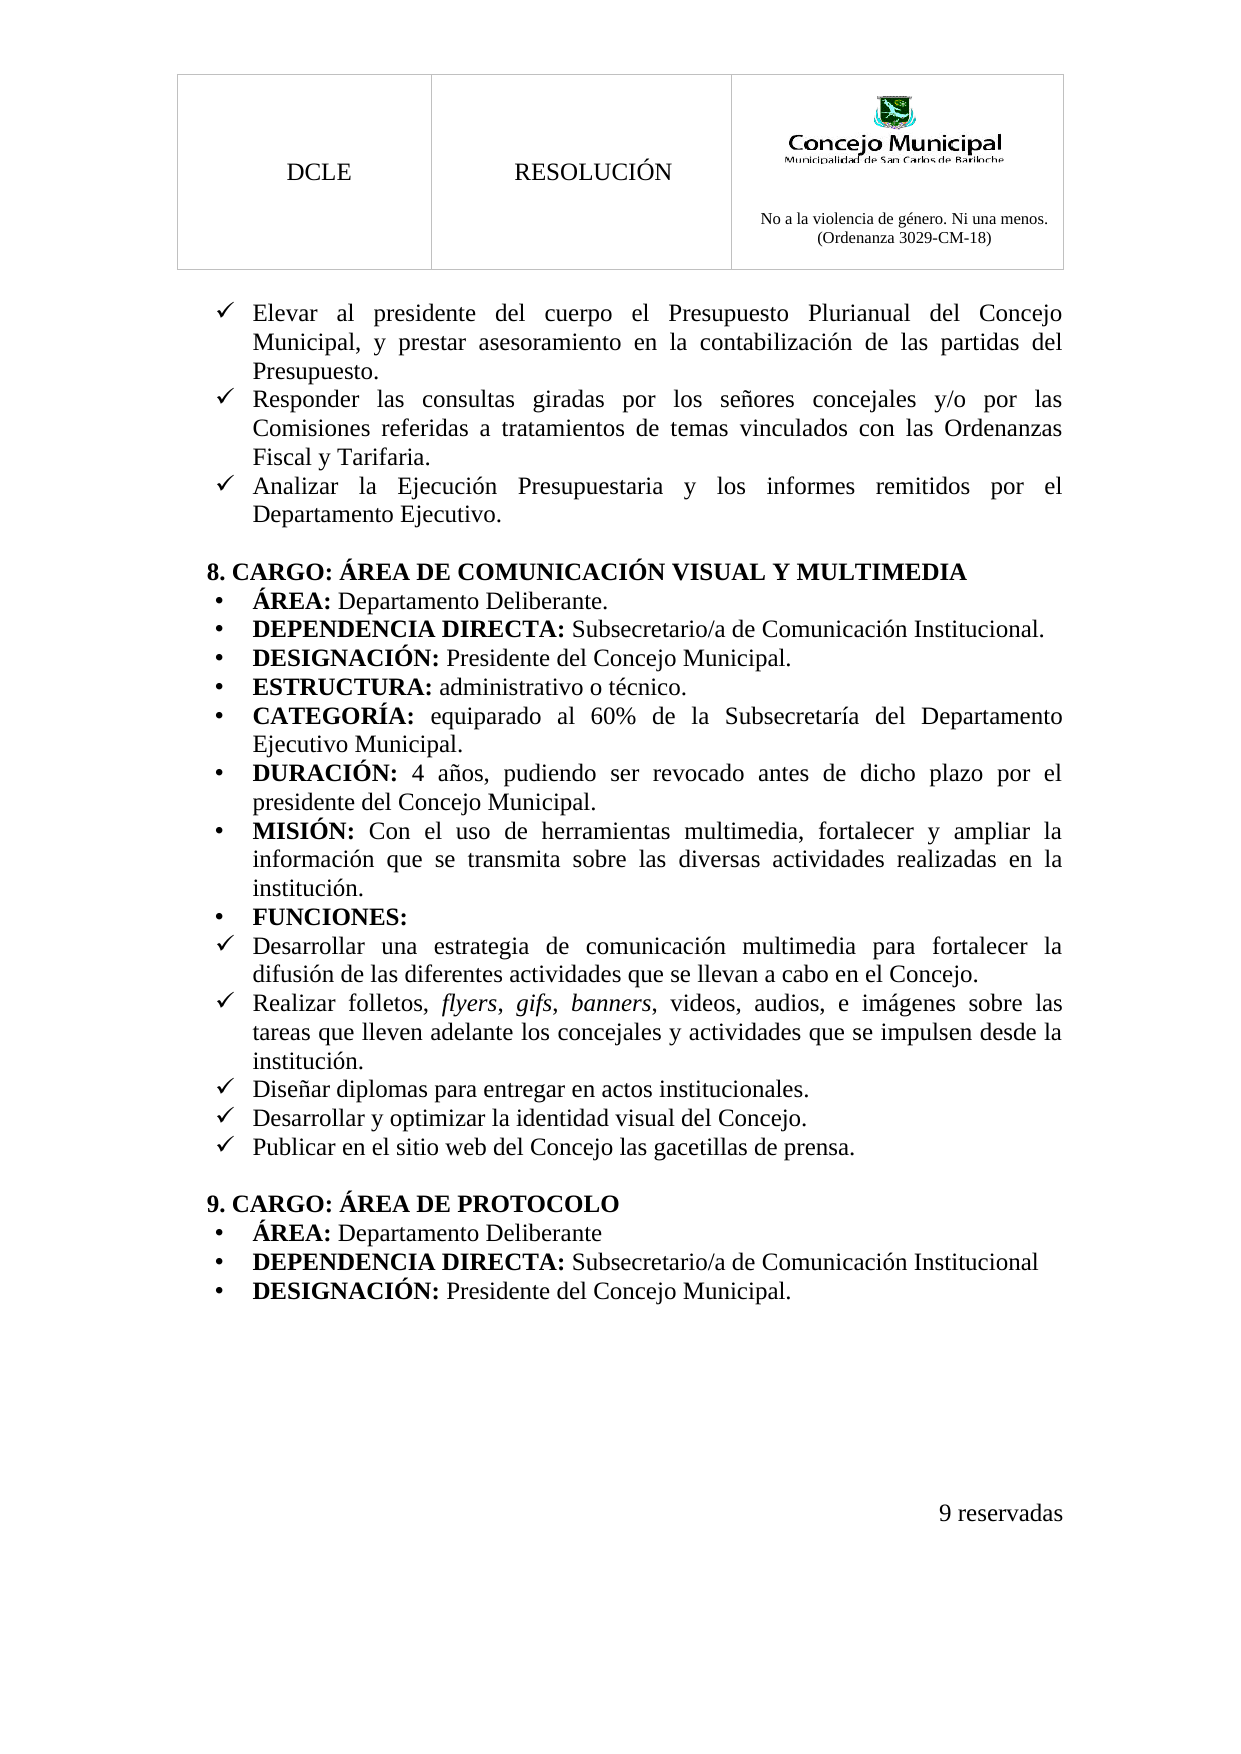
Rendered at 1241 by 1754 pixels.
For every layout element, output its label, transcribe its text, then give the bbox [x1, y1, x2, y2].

list Responder las consultas giradas por los señores concejales y/o por las Comisiones referidas a tratamientos de temas vinculados con las Ordenanzas Fiscal y Tarifaria. [215, 384, 1063, 471]
list Diseñar diplomas para entregar en actos institucionales. [215, 1074, 1063, 1103]
list ÁREA: Departamento Deliberante [215, 1218, 1063, 1247]
list DESIGNACIÓN: Presidente del Concejo Municipal. [215, 1276, 1063, 1304]
text 9. CARGO: ÁREA DE PROTOCOLO [177, 1189, 1063, 1218]
list FUNCIONES: [215, 902, 1063, 931]
list Desarrollar y optimizar la identidad visual del Concejo. [215, 1103, 1063, 1132]
list Publicar en el sitio web del Concejo las gacetillas de prensa. [215, 1132, 1063, 1161]
list Analizar la Ejecución Presupuestaria y los informes remitidos por el Departamento Ejecutivo. [215, 471, 1063, 528]
list MISIÓN: Con el uso de herramientas multimedia, fortalecer y ampliar la información que se transmita sobre las diversas actividades realizadas en la institución. [215, 816, 1063, 902]
list Elevar al presidente del cuerpo el Presupuesto Plurianual del Concejo Municipal, y prestar asesoramiento en la contabilización de las partidas del Presupuesto. [215, 298, 1063, 384]
text 8. CARGO: ÁREA DE COMUNICACIÓN VISUAL Y MULTIMEDIA [177, 557, 1063, 586]
list DEPENDENCIA DIRECTA: Subsecretario/a de Comunicación Institucional [215, 1247, 1063, 1276]
list ÁREA: Departamento Deliberante. [215, 586, 1063, 614]
list CATEGORÍA: equiparado al 60% de la Subsecretaría del Departamento Ejecutivo Municipal. [215, 701, 1063, 758]
list Realizar folletos, flyers, gifs, banners, videos, audios, e imágenes sobre las tareas que lleven adelante los concejales y actividades que se impulsen desde la institución. [215, 988, 1063, 1074]
list DEPENDENCIA DIRECTA: Subsecretario/a de Comunicación Institucional. [215, 614, 1063, 643]
list Desarrollar una estrategia de comunicación multimedia para fortalecer la difusión de las diferentes actividades que se llevan a cabo en el Concejo. [215, 931, 1063, 988]
list DESIGNACIÓN: Presidente del Concejo Municipal. [215, 643, 1063, 672]
list DURACIÓN: 4 años, pudiendo ser revocado antes de dicho plazo por el presidente del Concejo Municipal. [215, 758, 1063, 816]
list ESTRUCTURA: administrativo o técnico. [215, 672, 1063, 701]
